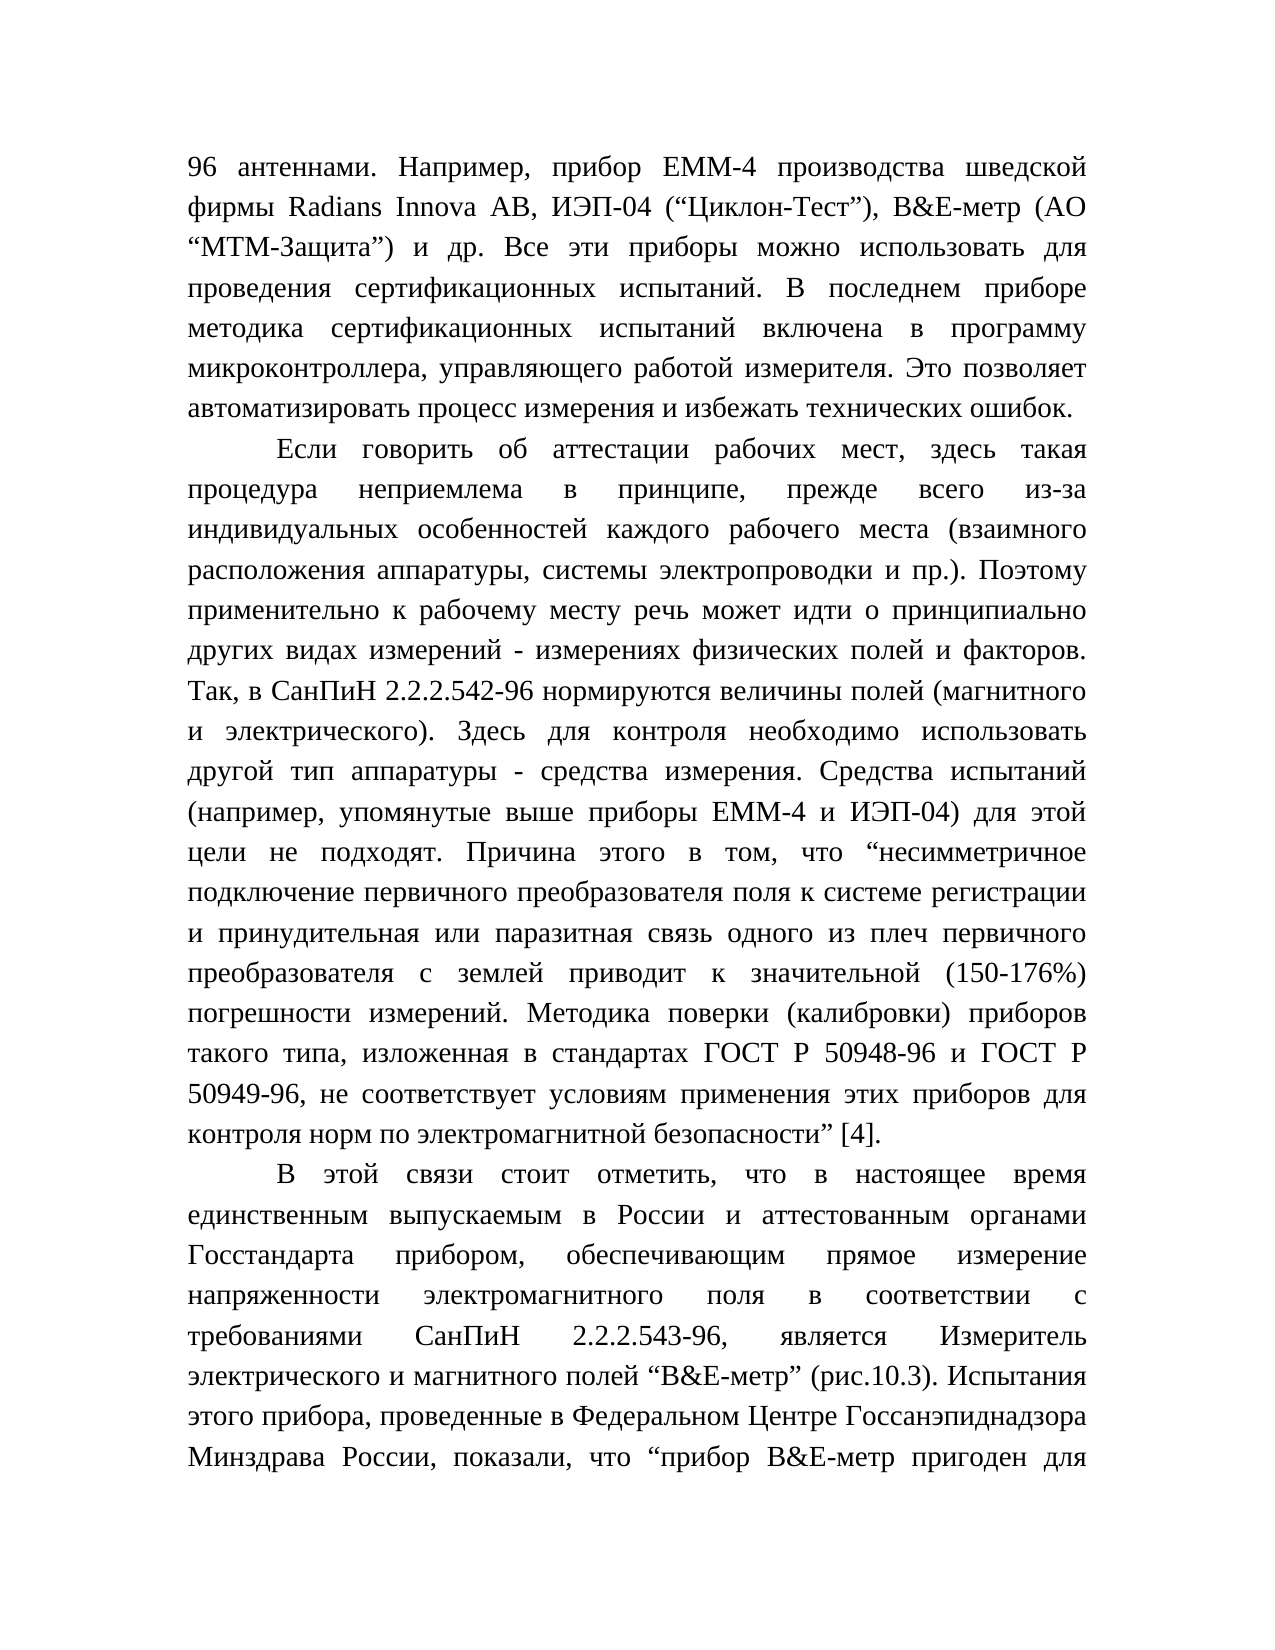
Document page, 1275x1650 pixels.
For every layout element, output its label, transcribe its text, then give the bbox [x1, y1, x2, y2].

text 96 антеннами. Например, прибор ЕММ-4 производства шведской фирмы Radians Innova AB, ИЭП-04 (“Циклон-Тест”), B&E-метр (АО “МТМ-Защита”) и др. Все эти приборы можно использовать для проведения сертификационных испытаний. В последнем приборе методика сертификационных испытаний включена в программу микроконтроллера, управляющего работой измерителя. Это позволяет автоматизировать процесс измерения и избежать технических ошибок. [187, 150, 1087, 424]
text В этой связи стоит отметить, что в настоящее время единственным выпускаемым в России и аттестованным органами Госстандарта прибором, обеспечивающим прямое измерение напряженности электромагнитного поля в соответствии с требованиями СанПиН 2.2.2.543-96, является Измеритель электрического и магнитного полей “B&E-метр” (рис.10.3). Испытания этого прибора, проведенные в Федеральном Центре Госсанэпиднадзора Минздрава России, показали, что “прибор B&E-метр пригоден для [187, 1158, 1087, 1472]
text Если говорить об аттестации рабочих мест, здесь такая процедура неприемлема в принципе, прежде всего из-за индивидуальных особенностей каждого рабочего места (взаимного расположения аппаратуры, системы электропроводки и пр.). Поэтому применительно к рабочему месту речь может идти о принципиально других видах измерений - измерениях физических полей и факторов. Так, в CанПиН 2.2.2.542-96 нормируются величины полей (магнитного и электрического). Здесь для контроля необходимо использовать другой тип аппаратуры - средства измерения. Средства испытаний (например, упомянутые выше приборы ЕММ-4 и ИЭП-04) для этой цели не подходят. Причина этого в том, что “несимметричное подключение первичного преобразователя поля к системе регистрации и принудительная или паразитная связь одного из плеч первичного преобразователя с землей приводит к значительной (150-176%) погрешности измерений. Методика поверки (калибровки) приборов такого типа, изложенная в стандартах ГОСТ Р 50948-96 и ГОСТ Р 50949-96, не соответствует условиям применения этих приборов для контроля норм по электромагнитной безопасности” [4]. [187, 432, 1087, 1150]
